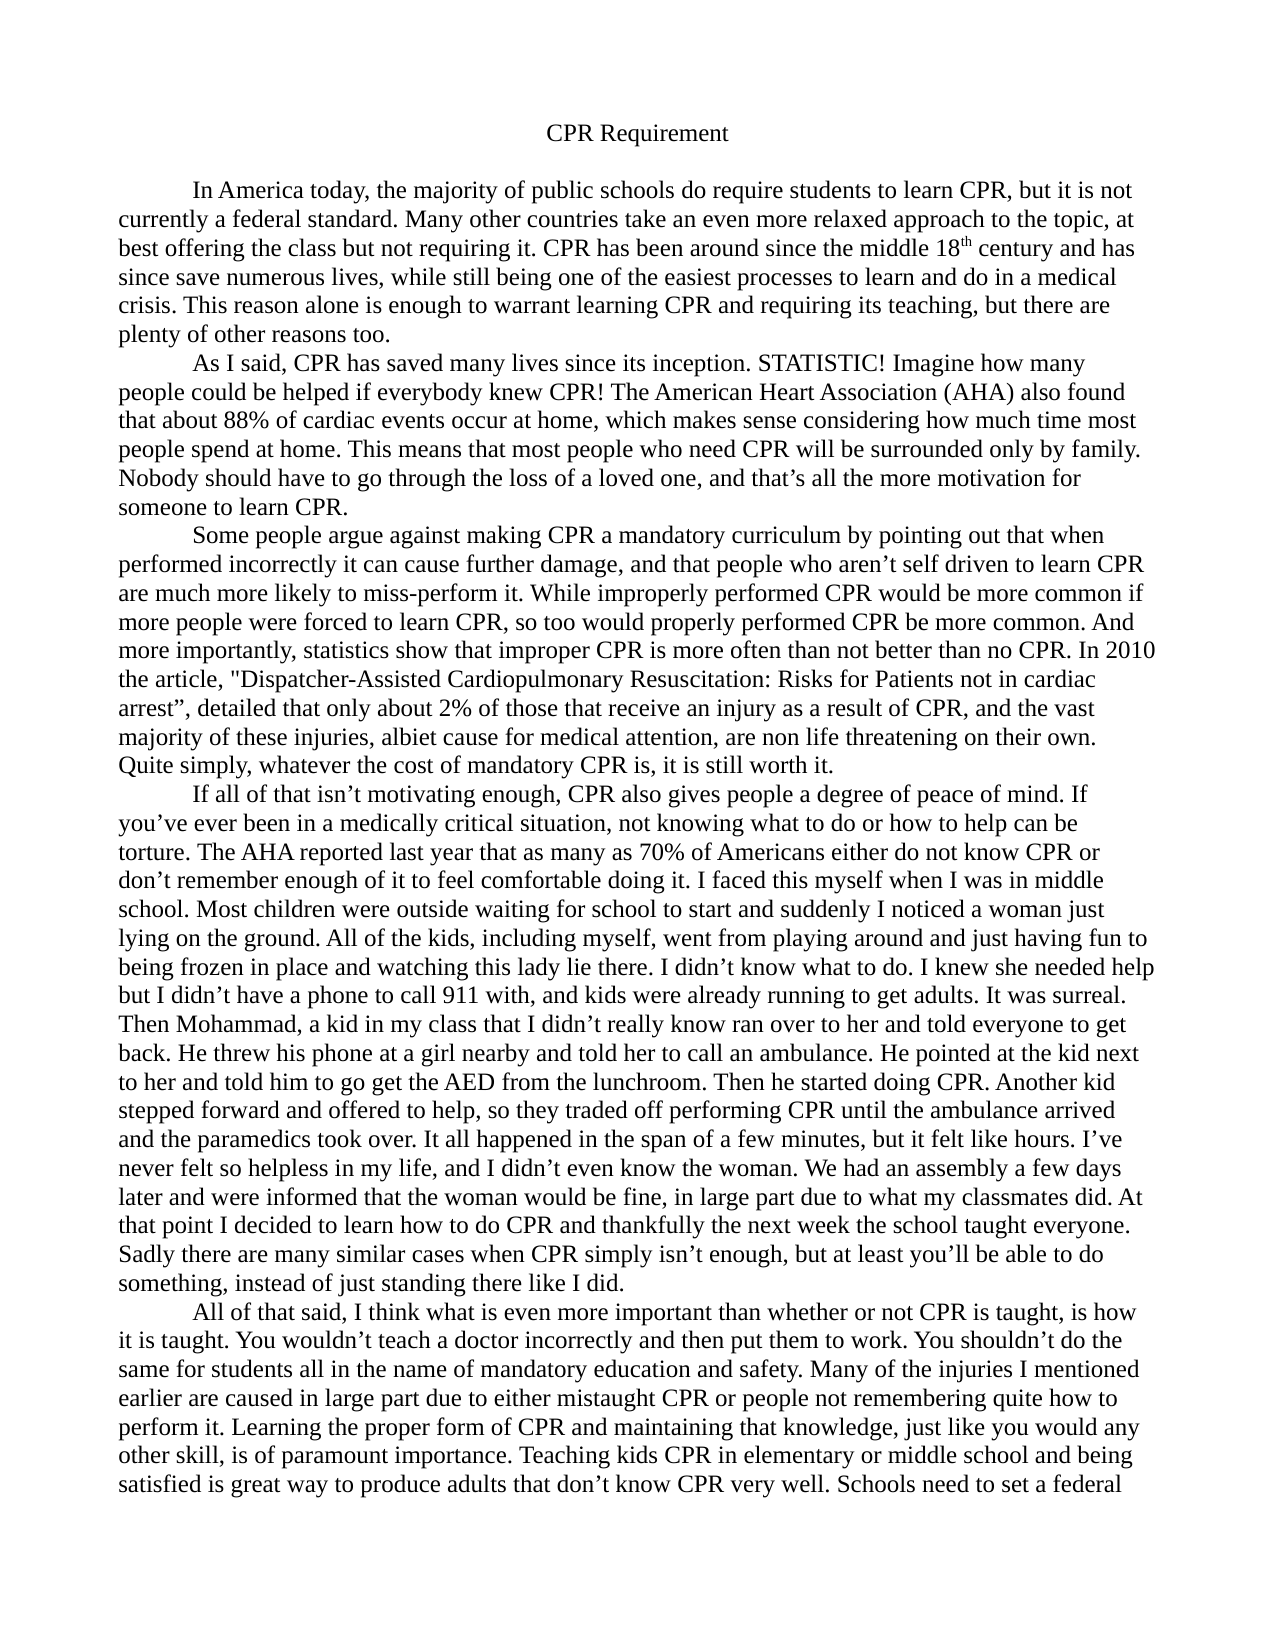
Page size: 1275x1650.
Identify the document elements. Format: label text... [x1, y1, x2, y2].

text Some people argue against making CPR a mandatory curriculum by pointing out that when performed incorrectly it can cause further damage, and that people who aren’t self driven to learn CPR are much more likely to miss-perform it. While improperly performed CPR would be more common if more people were forced to learn CPR, so too would properly performed CPR be more common. And more importantly, statistics show that improper CPR is more often than not better than no CPR. In 2010 the article, "Dispatcher-Assisted Cardiopulmonary Resuscitation: Risks for Patients not in cardiac arrest”, detailed that only about 2% of those that receive an injury as a result of CPR, and the vast majority of these injuries, albiet cause for medical attention, are non life threatening on their own. Quite simply, whatever the cost of mandatory CPR is, it is still worth it. [118, 521, 1157, 779]
text CPR Requirement [118, 118, 1157, 147]
text All of that said, I think what is even more important than whether or not CPR is taught, is how it is taught. You wouldn’t teach a doctor incorrectly and then put them to work. You shouldn’t do the same for students all in the name of mandatory education and safety. Many of the injuries I mentioned earlier are caused in large part due to either mistaught CPR or people not remembering quite how to perform it. Learning the proper form of CPR and maintaining that knowledge, just like you would any other skill, is of paramount importance. Teaching kids CPR in elementary or middle school and being satisfied is great way to produce adults that don’t know CPR very well. Schools need to set a federal [118, 1297, 1157, 1498]
text If all of that isn’t motivating enough, CPR also gives people a degree of peace of mind. If you’ve ever been in a medically critical situation, not knowing what to do or how to help can be torture. The AHA reported last year that as many as 70% of Americans either do not know CPR or don’t remember enough of it to feel comfortable doing it. I faced this myself when I was in middle school. Most children were outside waiting for school to start and suddenly I noticed a woman just lying on the ground. All of the kids, including myself, went from playing around and just having fun to being frozen in place and watching this lady lie there. I didn’t know what to do. I knew she needed help but I didn’t have a phone to call 911 with, and kids were already running to get adults. It was surreal. Then Mohammad, a kid in my class that I didn’t really know ran over to her and told everyone to get back. He threw his phone at a girl nearby and told her to call an ambulance. He pointed at the kid next to her and told him to go get the AED from the lunchroom. Then he started doing CPR. Another kid stepped forward and offered to help, so they traded off performing CPR until the ambulance arrived and the paramedics took over. It all happened in the span of a few minutes, but it felt like hours. I’ve never felt so helpless in my life, and I didn’t even know the woman. We had an assembly a few days later and were informed that the woman would be fine, in large part due to what my classmates did. At that point I decided to learn how to do CPR and thankfully the next week the school taught everyone. Sadly there are many similar cases when CPR simply isn’t enough, but at least you’ll be able to do something, instead of just standing there like I did. [118, 779, 1157, 1297]
text In America today, the majority of public schools do require students to learn CPR, but it is not currently a federal standard. Many other countries take an even more relaxed approach to the topic, at best offering the class but not requiring it. CPR has been around since the middle 18th century and has since save numerous lives, while still being one of the easiest processes to learn and do in a medical crisis. This reason alone is enough to warrant learning CPR and requiring its teaching, but there are plenty of other reasons too. [118, 176, 1157, 348]
text As I said, CPR has saved many lives since its inception. STATISTIC! Imagine how many people could be helped if everybody knew CPR! The American Heart Association (AHA) also found that about 88% of cardiac events occur at home, which makes sense considering how much time most people spend at home. This means that most people who need CPR will be surrounded only by family. Nobody should have to go through the loss of a loved one, and that’s all the more motivation for someone to learn CPR. [118, 348, 1157, 521]
